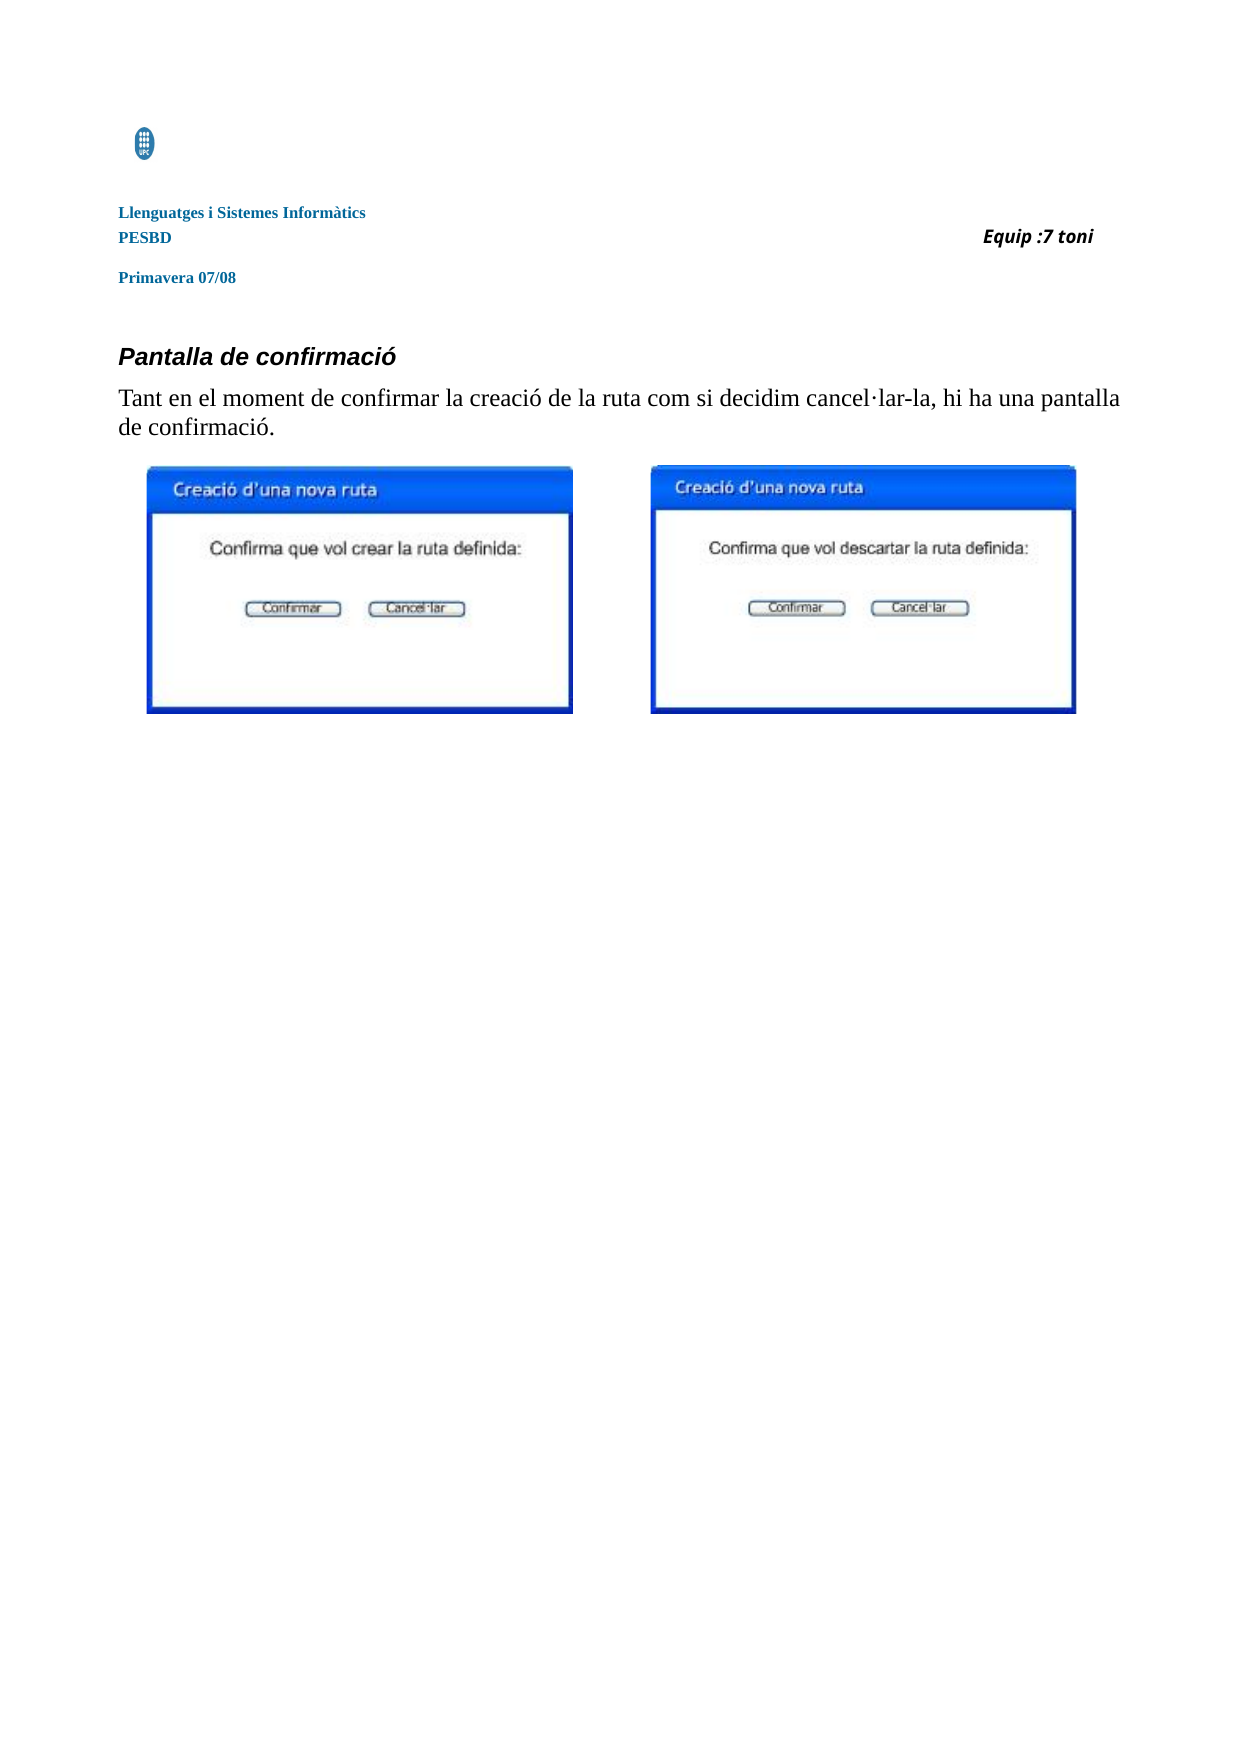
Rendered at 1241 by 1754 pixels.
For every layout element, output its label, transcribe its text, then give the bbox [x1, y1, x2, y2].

text Tant en el moment de confirmar la creació de la ruta com si decidim cancel·lar-la, hi ha una pantalla de confirmació. [118, 383, 1122, 440]
picture [650, 465, 1078, 714]
subtitle Pantalla de confirmació [118, 342, 1122, 370]
picture [146, 465, 573, 714]
